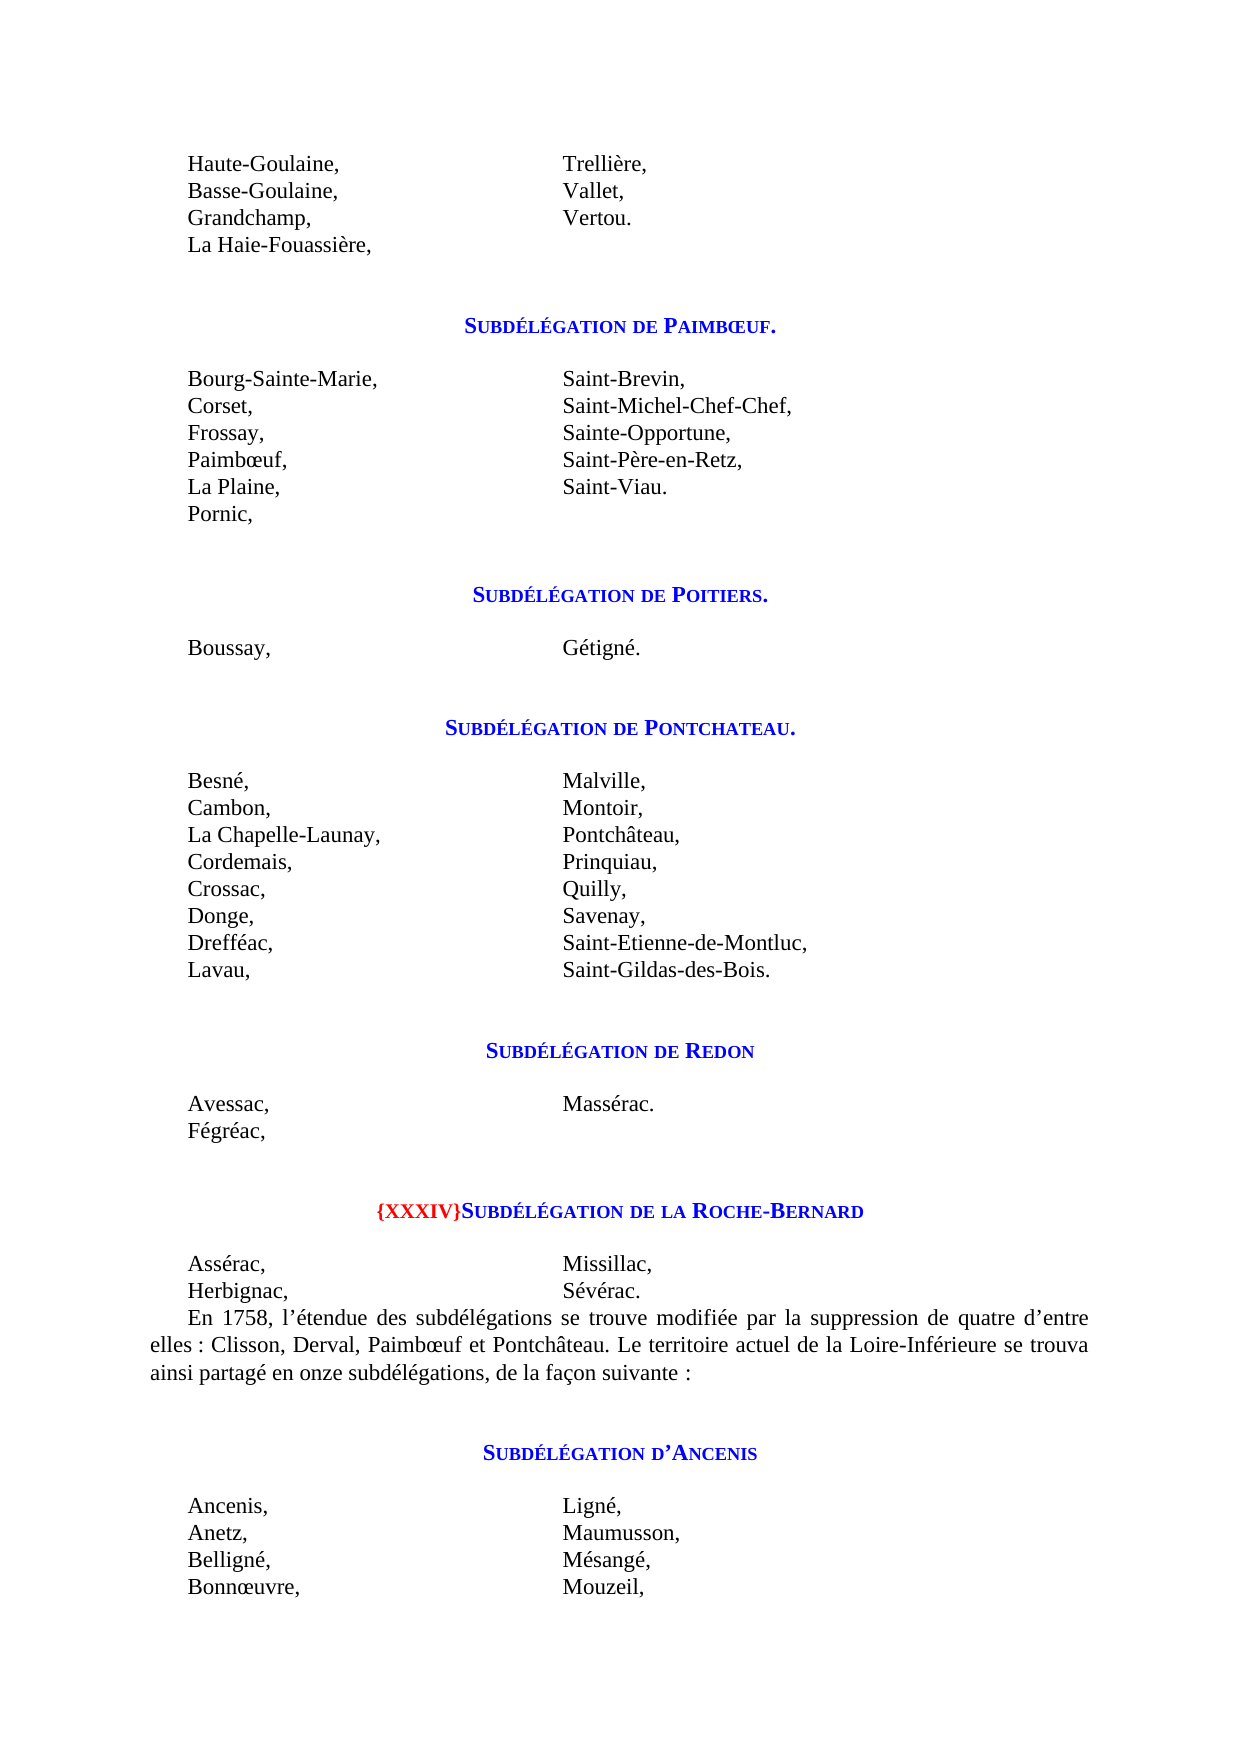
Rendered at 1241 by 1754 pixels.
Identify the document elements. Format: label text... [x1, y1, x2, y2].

text La Plaine, Saint-Viau. [187, 473, 1090, 500]
text {XXXIV}Subdélégation de la Roche-Bernard [150, 1194, 1090, 1225]
text Donge, Savenay, [187, 902, 1090, 929]
text Besné, Malville, [187, 767, 1090, 794]
text Belligné, Mésangé, [187, 1546, 1090, 1573]
text Subdélégation de Poitiers. [150, 577, 1090, 608]
text Corset, Saint-Michel-Chef-Chef, [187, 392, 1090, 419]
text Basse-Goulaine, Vallet, [187, 177, 1090, 204]
text Bonnœuvre, Mouzeil, [187, 1573, 1090, 1600]
text En 1758, l’étendue des subdélégations se trouve modifiée par la suppression de quatre d’entre elles : Clisson, Derval, Paimbœuf et Pontchâteau. Le territoire actuel de la Loire-Inférieure se trouva ainsi partagé en onze subdélégations, de la façon suivante : [150, 1304, 1090, 1385]
text La Haie-Fouassière, [187, 231, 1090, 258]
text Cordemais, Prinquiau, [187, 848, 1090, 875]
text Boussay, Gétigné. [187, 633, 1090, 660]
text Haute-Goulaine, Trellière, [187, 150, 1090, 177]
text La Chapelle-Launay, Pontchâteau, [187, 821, 1090, 848]
text Fégréac, [187, 1117, 1090, 1144]
text Subdélégation d’Ancenis [150, 1435, 1090, 1467]
text Ancenis, Ligné, [187, 1492, 1090, 1519]
text Frossay, Sainte-Opportune, [187, 419, 1090, 446]
text Lavau, Saint-Gildas-des-Bois. [187, 956, 1090, 983]
text Subdélégation de Paimbœuf. [150, 308, 1090, 339]
text Bourg-Sainte-Marie, Saint-Brevin, [187, 364, 1090, 392]
text Herbignac, Sévérac. [187, 1277, 1090, 1304]
text Avessac, Massérac. [187, 1089, 1090, 1117]
text Crossac, Quilly, [187, 875, 1090, 902]
text Cambon, Montoir, [187, 794, 1090, 821]
text Subdélégation de Pontchateau. [150, 710, 1090, 742]
text Drefféac, Saint-Etienne-de-Montluc, [187, 929, 1090, 956]
text Grandchamp, Vertou. [187, 204, 1090, 231]
text Anetz, Maumusson, [187, 1519, 1090, 1546]
text Paimbœuf, Saint-Père-en-Retz, [187, 446, 1090, 473]
text Subdélégation de Redon [150, 1033, 1090, 1064]
text Pornic, [187, 500, 1090, 527]
text Assérac, Missillac, [187, 1250, 1090, 1277]
